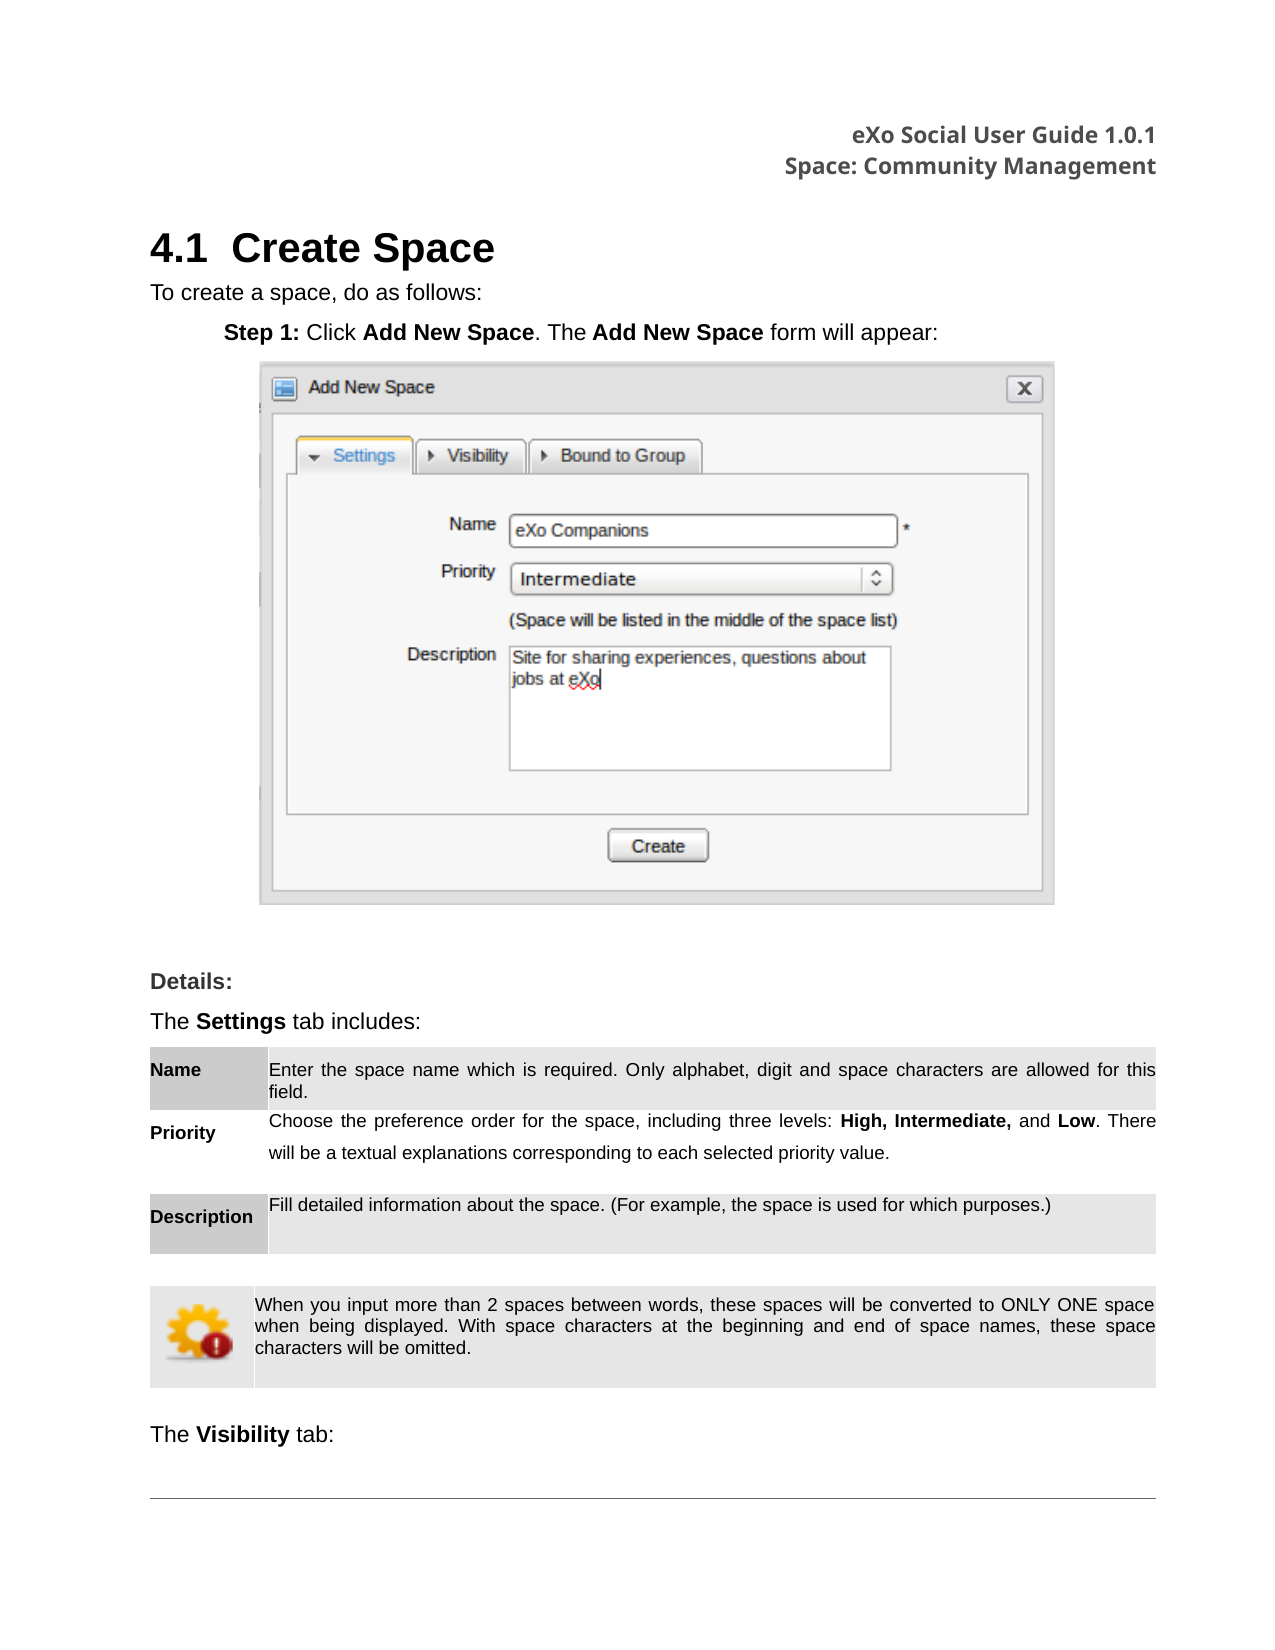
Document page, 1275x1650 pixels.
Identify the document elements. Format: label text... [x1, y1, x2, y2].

table_header [150, 1363, 254, 1388]
picture [165, 1304, 233, 1363]
text The Settings tab includes: [150, 1008, 1156, 1034]
table_header Enter the space name which is required. Only alphabet, digit and space characters are allowed for this field. [269, 1047, 1156, 1110]
table_header [233, 1305, 254, 1362]
picture [259, 361, 1055, 905]
subtitle Create Space [150, 223, 1156, 271]
text Step 1: Click Add New Space. The Add New Space form will appear: [150, 318, 1156, 345]
table_header Name [150, 1047, 268, 1110]
text The Visibility tab: [76, 1421, 1156, 1447]
table_header [150, 1305, 165, 1362]
table_cell Choose the preference order for the space, including three levels: High, Intermediate, and Low. There will be a textual explanations corresponding to each selected priority value. [269, 1110, 1156, 1194]
table_header When you input more than 2 spaces between words, these spaces will be converted to ONLY ONE space when being displayed. With space characters at the beginning and end of space names, these space characters will be omitted. [255, 1286, 1156, 1388]
table_cell Description [150, 1194, 268, 1254]
table_cell Priority [150, 1110, 268, 1194]
table_cell Fill detailed information about the space. (For example, the space is used for which purposes.) [269, 1194, 1156, 1254]
table_header [150, 1286, 254, 1304]
text Details: [150, 358, 1156, 994]
